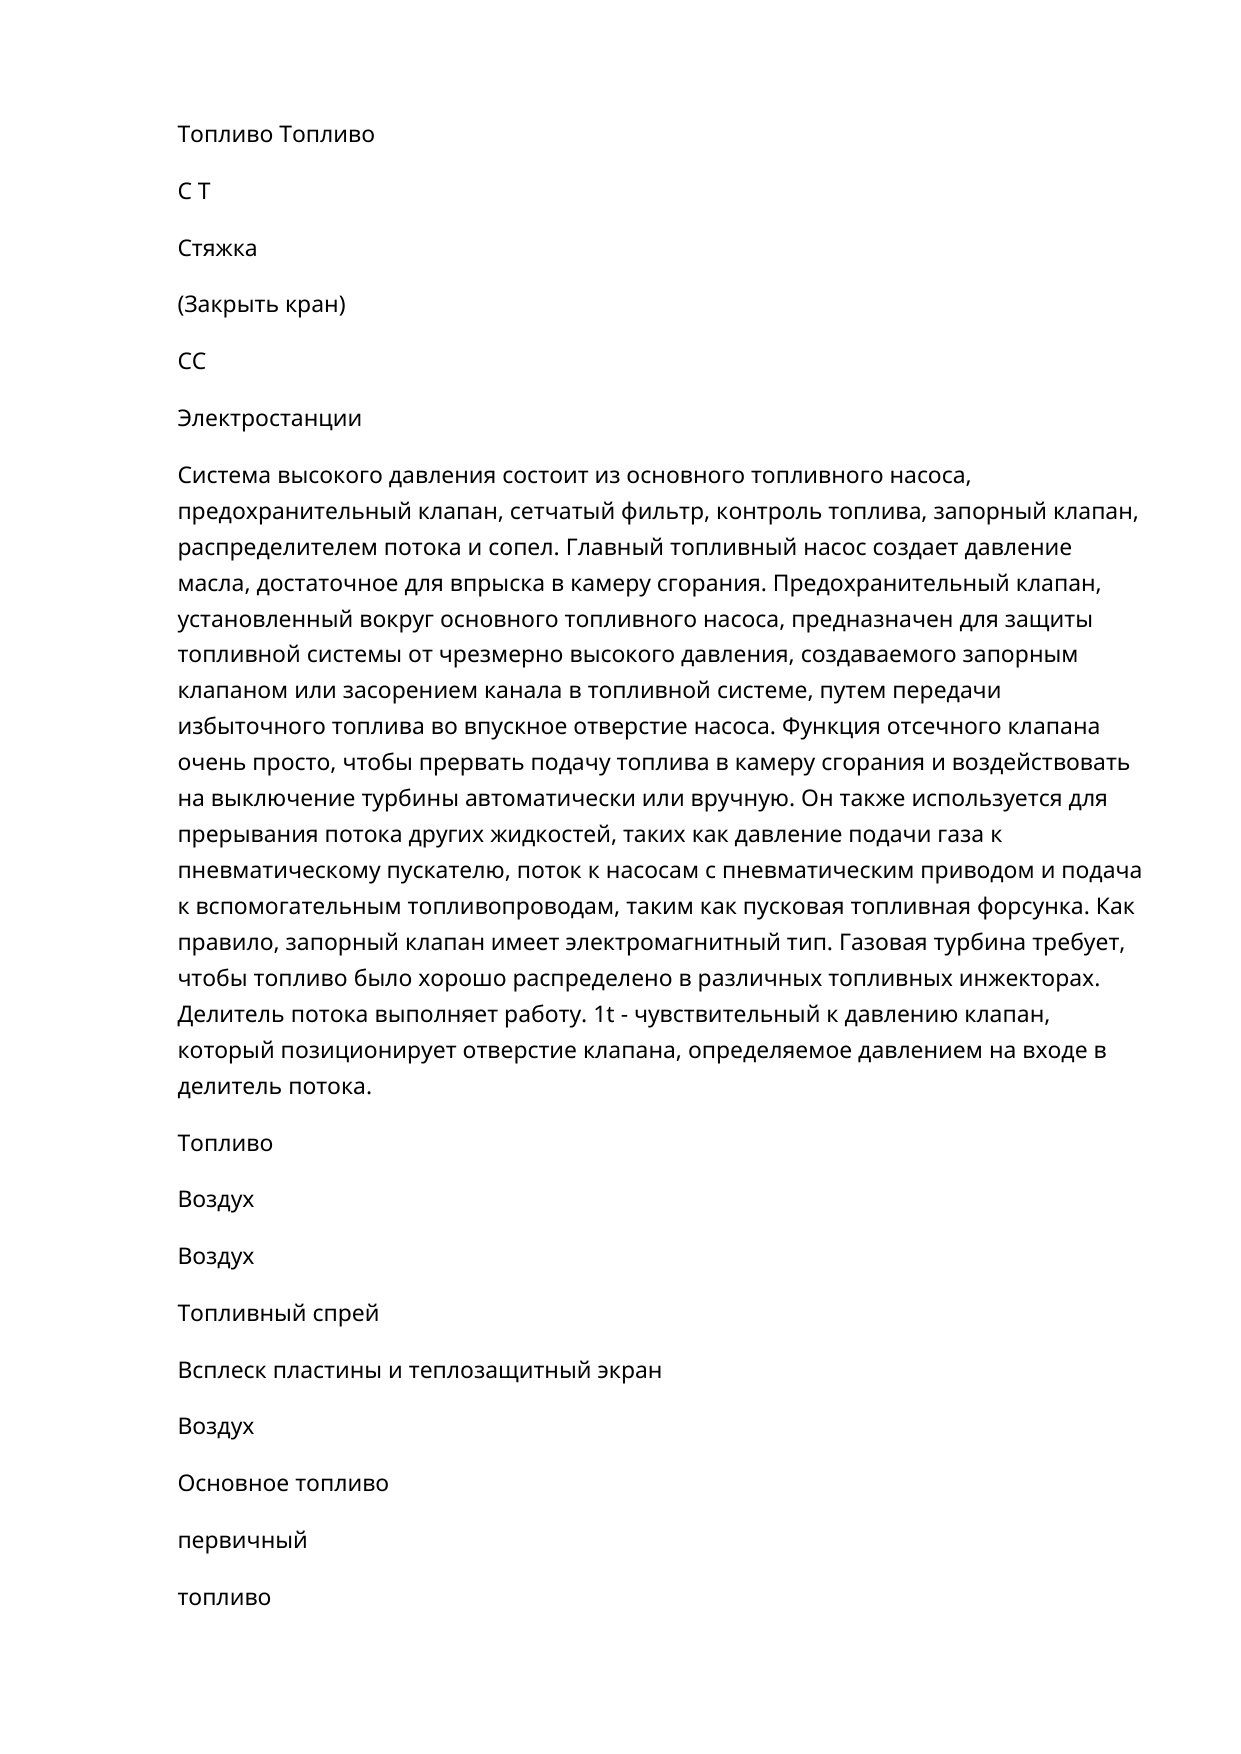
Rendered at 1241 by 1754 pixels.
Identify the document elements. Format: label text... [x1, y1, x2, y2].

text Основное топливо [177, 1467, 1152, 1498]
text Стяжка [177, 232, 1152, 263]
text Воздух [177, 1410, 1152, 1442]
text Воздух [177, 1183, 1152, 1214]
text (Закрыть кран) [177, 288, 1152, 320]
text CC [177, 345, 1152, 376]
text Система высокого давления состоит из основного топливного насоса, предохранительный клапан, сетчатый фильтр, контроль топлива, запорный клапан, распределителем потока и сопел. Главный топливный насос создает давление масла, достаточное для впрыска в камеру сгорания. Предохранительный клапан, установленный вокруг основного топливного насоса, предназначен для защиты топливной системы от чрезмерно высокого давления, создаваемого запорным клапаном или засорением канала в топливной системе, путем передачи избыточного топлива во впускное отверстие насоса. Функция отсечного клапана очень просто, чтобы прервать подачу топлива в камеру сгорания и воздействовать на выключение турбины автоматически или вручную. Он также используется для прерывания потока других жидкостей, таких как давление подачи газа к пневматическому пускателю, поток к насосам с пневматическим приводом и подача к вспомогательным топливопроводам, таким как пусковая топливная форсунка. Как правило, запорный клапан имеет электромагнитный тип. Газовая турбина требует, чтобы топливо было хорошо распределено в различных топливных инжекторах. Делитель потока выполняет работу. 1t - чувствительный к давлению клапан, который позиционирует отверстие клапана, определяемое давлением на входе в делитель потока. [177, 459, 1152, 1101]
text первичный [177, 1524, 1152, 1555]
text Топливо Топливо [177, 118, 1152, 149]
text Воздух [177, 1240, 1152, 1271]
text топливо [177, 1581, 1152, 1612]
text C T [177, 175, 1152, 206]
text Топливо [177, 1126, 1152, 1158]
text Топливный спрей [177, 1297, 1152, 1328]
text Всплеск пластины и теплозащитный экран [177, 1353, 1152, 1385]
text Электростанции [177, 402, 1152, 433]
